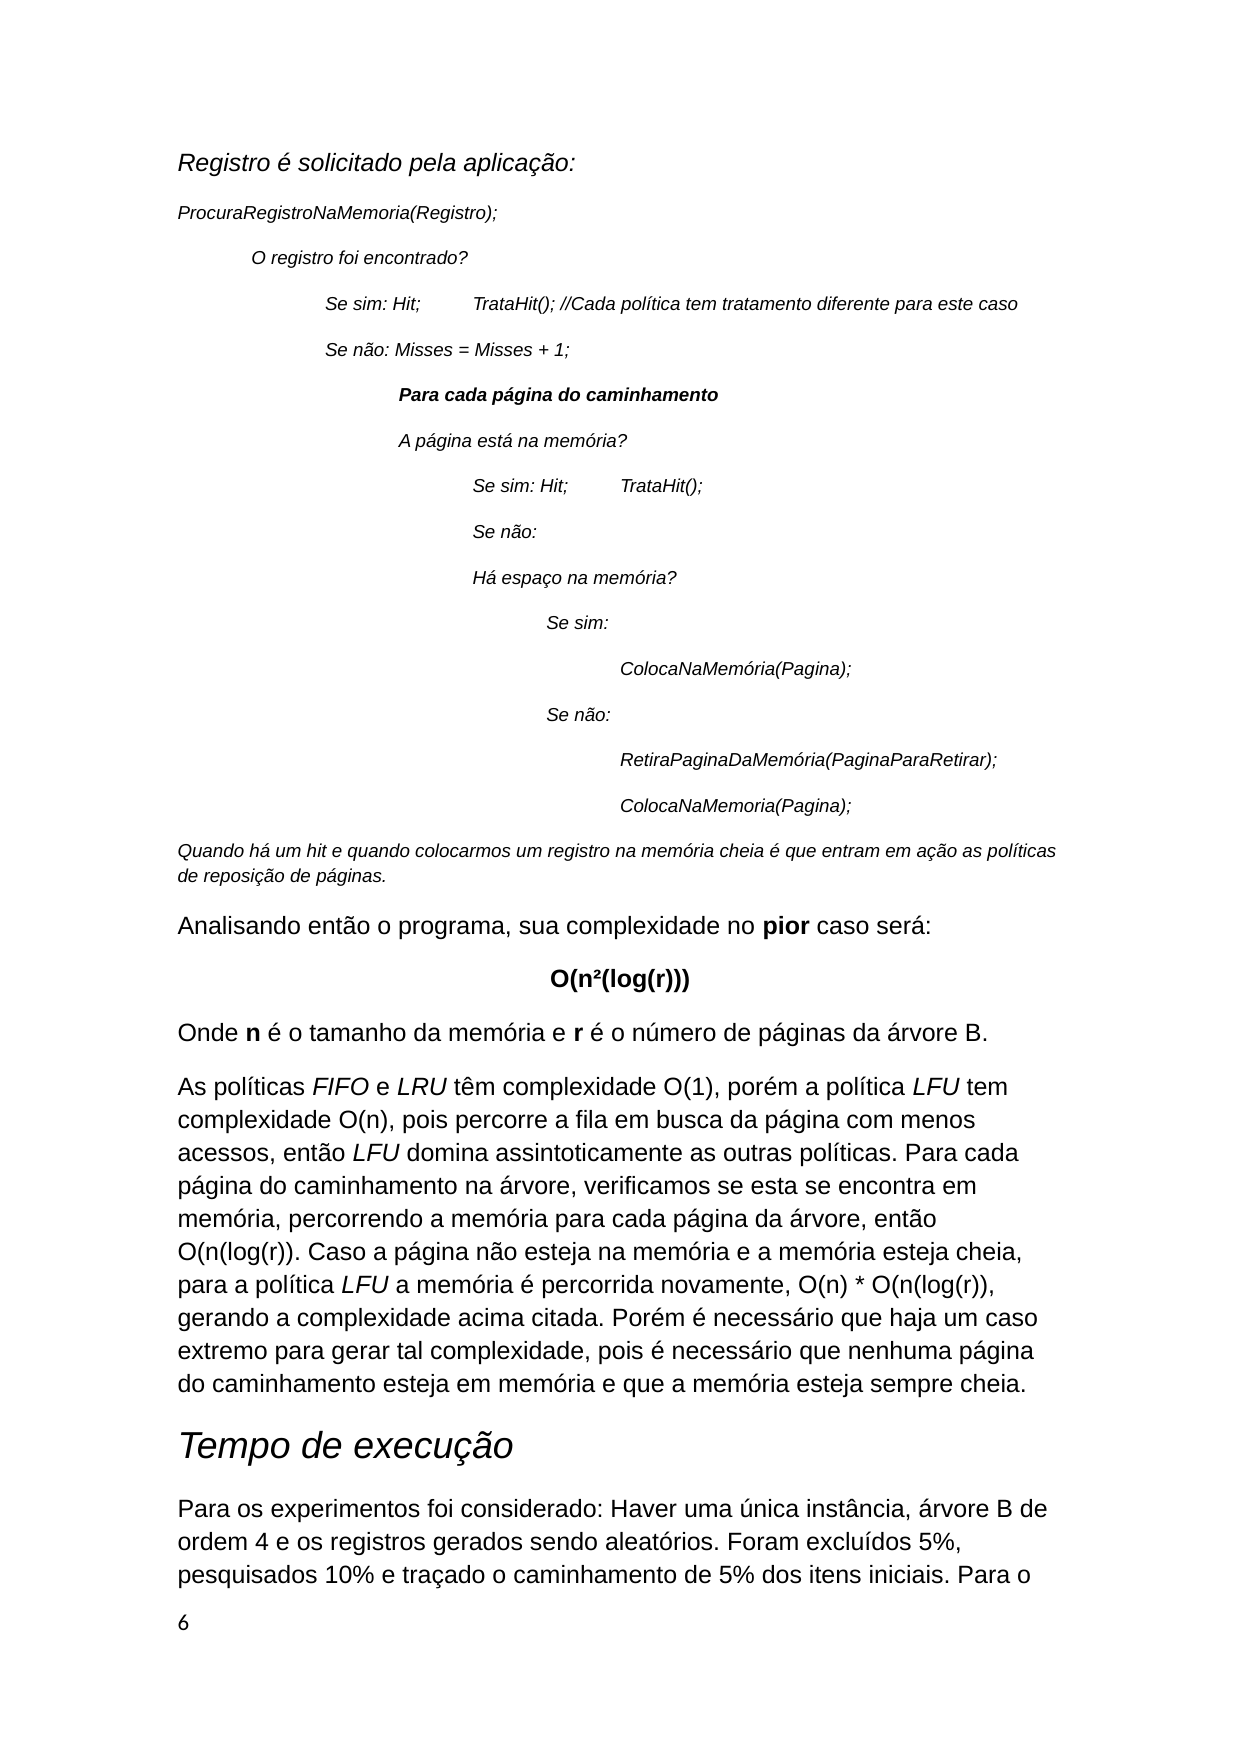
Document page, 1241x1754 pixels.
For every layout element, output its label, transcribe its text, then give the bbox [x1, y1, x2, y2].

text Há espaço na memória? [177, 566, 1063, 588]
text Se não: [177, 521, 1063, 542]
text Registro é solicitado pela aplicação: [177, 148, 1063, 176]
text Onde n é o tamanho da memória e r é o número de páginas da árvore B. [177, 1018, 1063, 1047]
text A página está na memória? [177, 429, 1063, 451]
text Analisando então o programa, sua complexidade no pior caso será: [177, 911, 1063, 939]
text Para os experimentos foi considerado: Haver uma única instância, árvore B de ordem 4 e os registros gerados sendo aleatórios. Foram excluídos 5%, pesquisados 10% e traçado o caminhamento de 5% dos itens iniciais. Para o [177, 1494, 1063, 1588]
text ColocaNaMemória(Pagina); [177, 658, 1063, 679]
text O registro foi encontrado? [177, 247, 1063, 269]
text Se sim: Hit; TrataHit(); //Cada política tem tratamento diferente para este caso [177, 293, 1063, 314]
text As políticas FIFO e LRU têm complexidade O(1), porém a política LFU tem complexidade O(n), pois percorre a fila em busca da página com menos acessos, então LFU domina assintoticamente as outras políticas. Para cada página do caminhamento na árvore, verificamos se esta se encontra em memória, percorrendo a memória para cada página da árvore, então O(n(log(r)). Caso a página não esteja na memória e a memória esteja cheia, para a política LFU a memória é percorrida novamente, O(n) * O(n(log(r)), gerando a complexidade acima citada. Porém é necessário que haja um caso extremo para gerar tal complexidade, pois é necessário que nenhuma página do caminhamento esteja em memória e que a memória esteja sempre cheia. [177, 1072, 1063, 1398]
text O(n²(log(r))) [177, 964, 1063, 993]
text Se sim: [177, 612, 1063, 634]
text RetiraPaginaDaMemória(PaginaParaRetirar); [177, 749, 1063, 771]
text Se não: Misses = Misses + 1; [177, 338, 1063, 360]
text ColocaNaMemoria(Pagina); [177, 794, 1063, 816]
text Quando há um hit e quando colocarmos um registro na memória cheia é que entram em ação as políticas de reposição de páginas. [177, 840, 1063, 887]
text Se não: [177, 703, 1063, 725]
text Se sim: Hit; TrataHit(); [177, 475, 1063, 497]
text ProcuraRegistroNaMemoria(Registro); [177, 201, 1063, 223]
text Tempo de execução [177, 1423, 1063, 1466]
text Para cada página do caminhamento [177, 384, 1063, 406]
